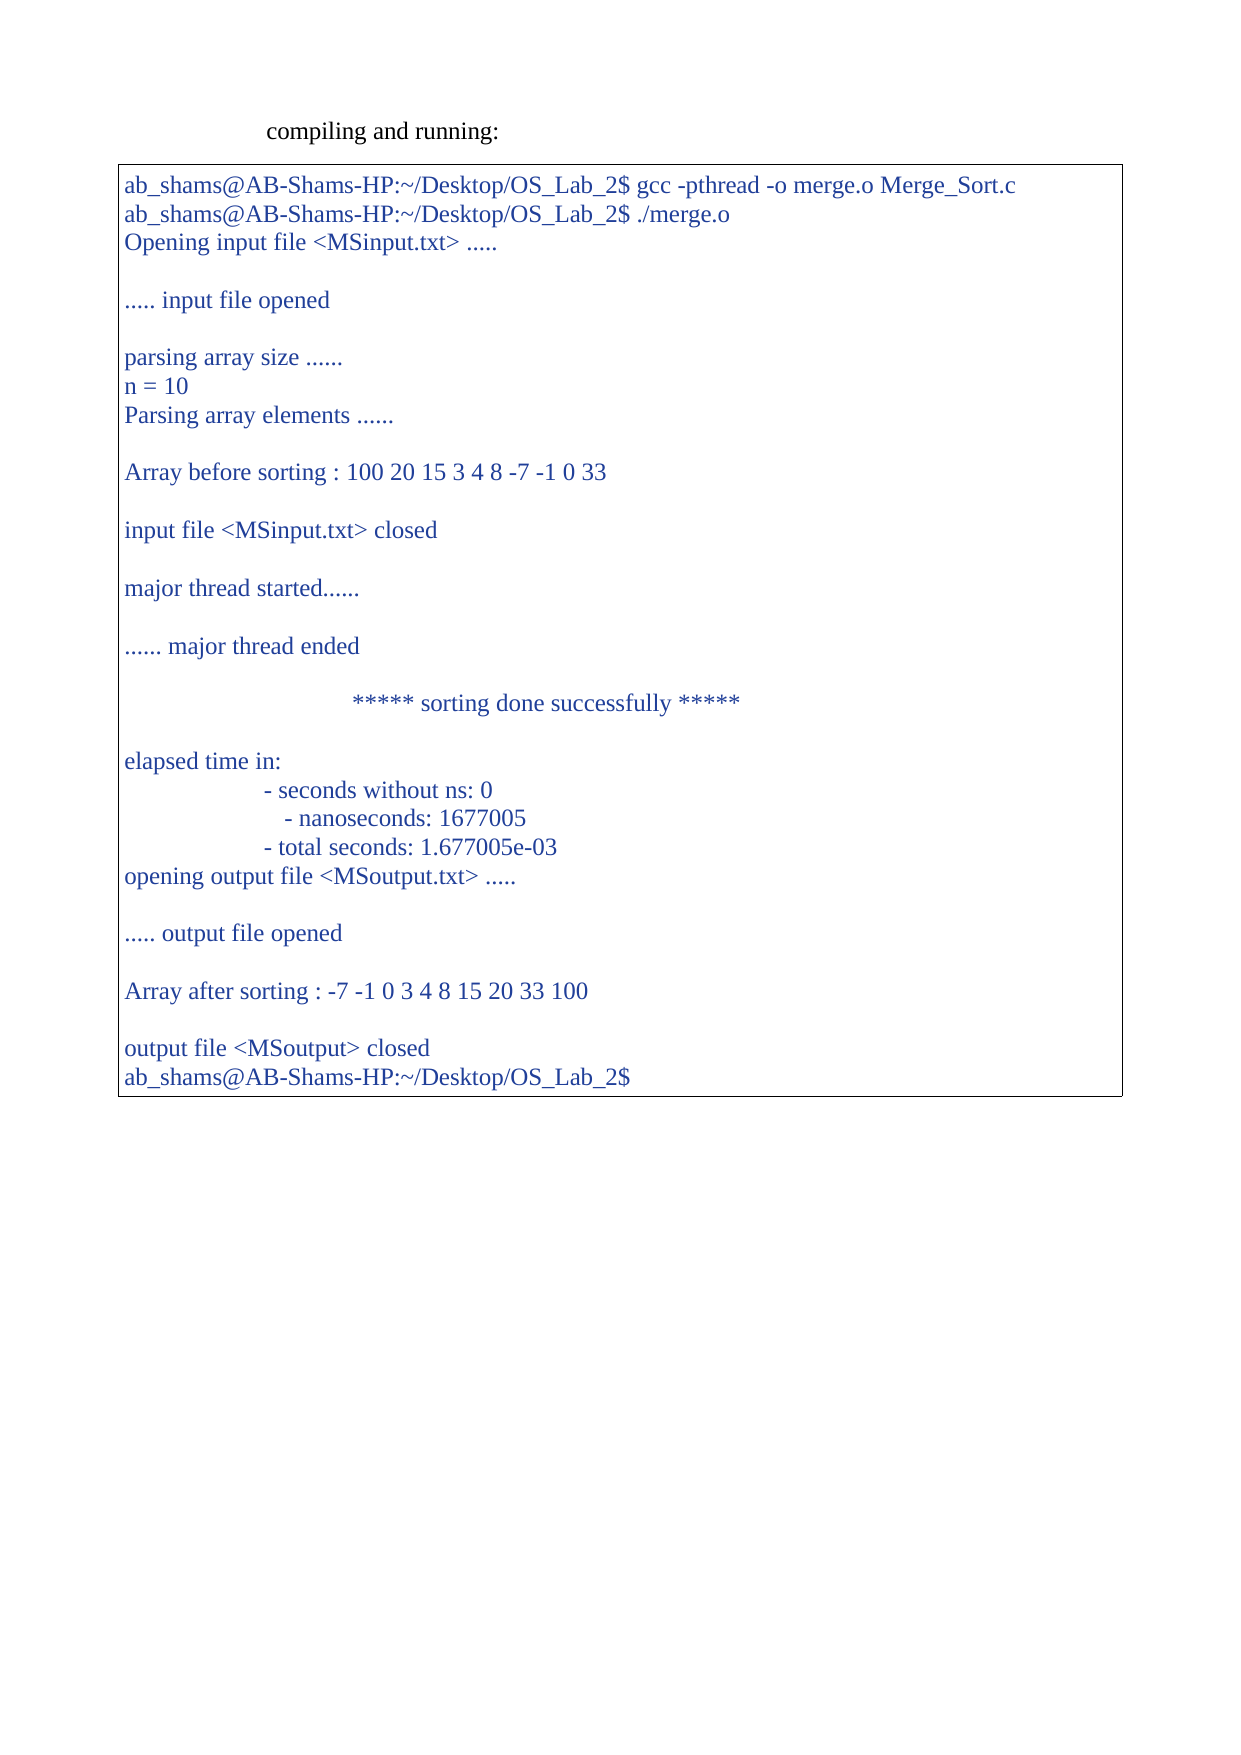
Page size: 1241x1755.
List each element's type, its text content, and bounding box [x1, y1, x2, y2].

list seconds without ns: 0 [119, 775, 1122, 803]
text Opening input file <MSinput.txt> ..... [124, 227, 1122, 256]
text ..... input file opened [124, 285, 1122, 314]
text compiling and running: [266, 116, 1134, 145]
text elapsed time in: [124, 746, 1122, 775]
text ab_shams@AB-Shams-HP:~/Desktop/OS_Lab_2$ [124, 1062, 1122, 1091]
text major thread started...... [124, 573, 1122, 602]
text ...... major thread ended [124, 631, 1122, 660]
text ab_shams@AB-Shams-HP:~/Desktop/OS_Lab_2$ gcc -pthread -o merge.o Merge_Sort.c ab_shams@AB-Shams-HP:~/Desktop/OS_Lab_2$ ./merge.o [124, 170, 1021, 227]
text Array before sorting : 100 20 15 3 4 8 -7 -1 0 33 input file <MSinput.txt> closed [124, 457, 608, 544]
text ..... output file opened [124, 918, 1122, 947]
text ***** sorting done successfully ***** [352, 688, 1122, 717]
text Array after sorting : -7 -1 0 3 4 8 15 20 33 100 output file <MSoutput> closed [124, 947, 590, 1062]
text Parsing array elements ...... [124, 400, 1122, 429]
text parsing array size ...... n = 10 [124, 342, 344, 400]
list nanoseconds: 1677005 [293, 803, 1122, 832]
list total seconds: 1.677005e-03 opening output file <MSoutput.txt> ..... [119, 832, 574, 890]
